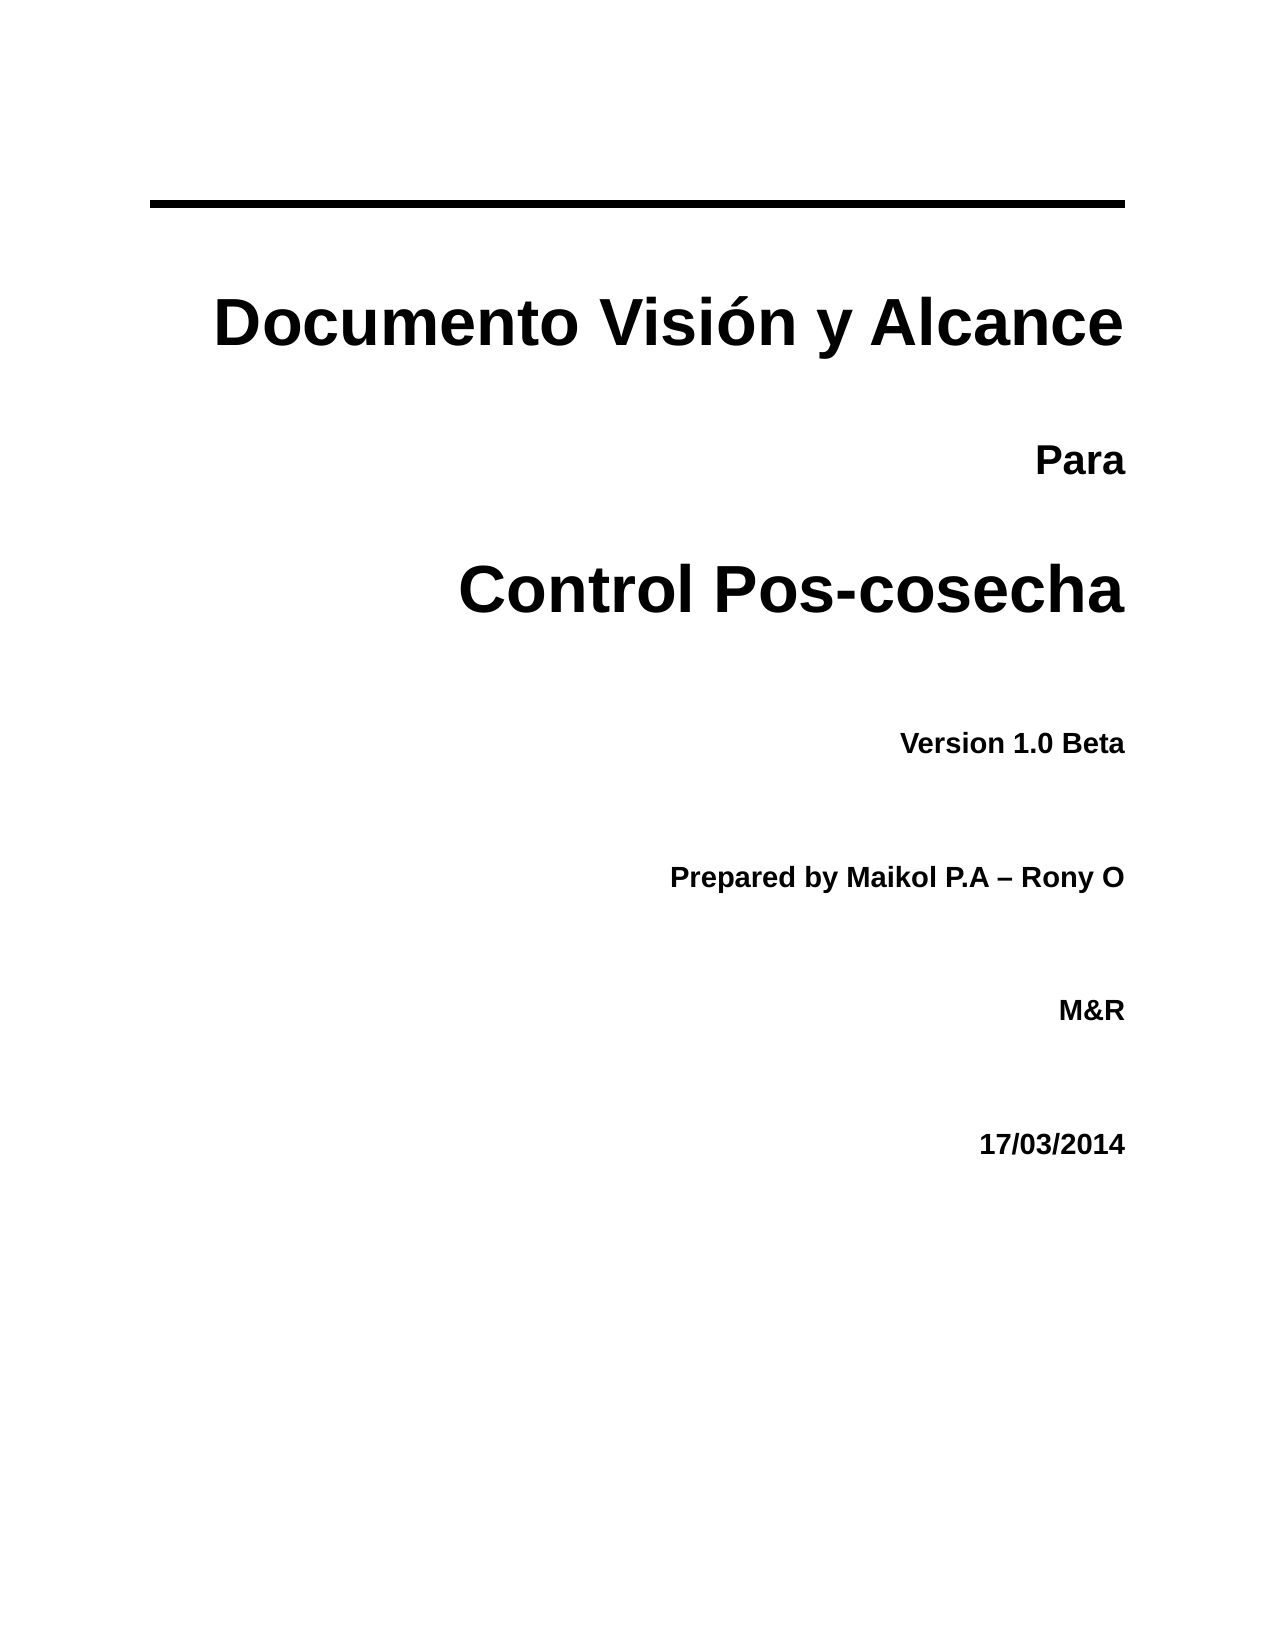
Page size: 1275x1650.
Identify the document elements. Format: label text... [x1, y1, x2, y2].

text Version 1.0 Beta [150, 726, 1125, 760]
text M&R [150, 993, 1125, 1027]
text 17/03/2014 [150, 1127, 1125, 1160]
text Prepared by Maikol P.A – Rony O [150, 860, 1125, 893]
title Control Pos-cosecha [150, 549, 1125, 626]
title Documento Visión y Alcance [150, 283, 1125, 360]
title Para [150, 435, 1125, 483]
